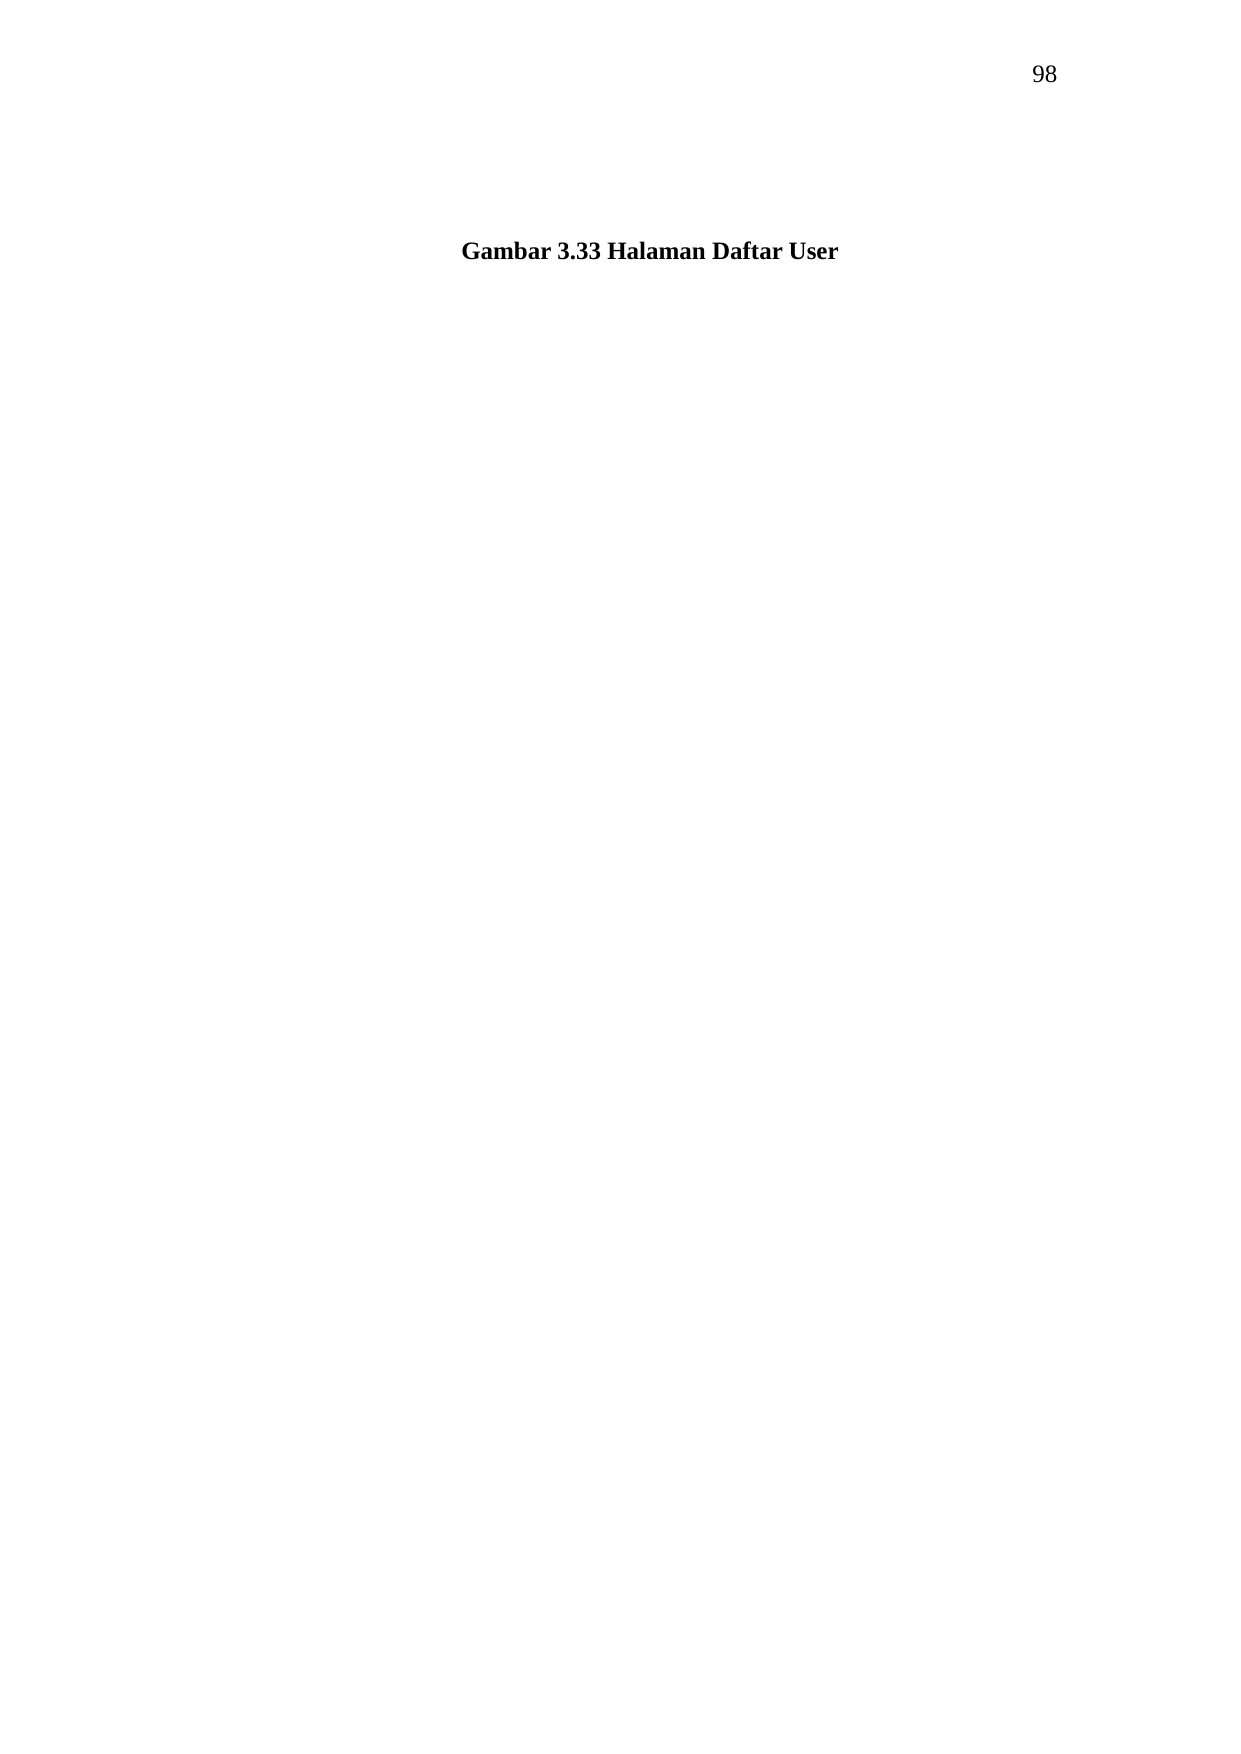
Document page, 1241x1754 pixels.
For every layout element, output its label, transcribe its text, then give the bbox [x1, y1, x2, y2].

text Gambar 3.33 Halaman Daftar User [236, 236, 1063, 265]
